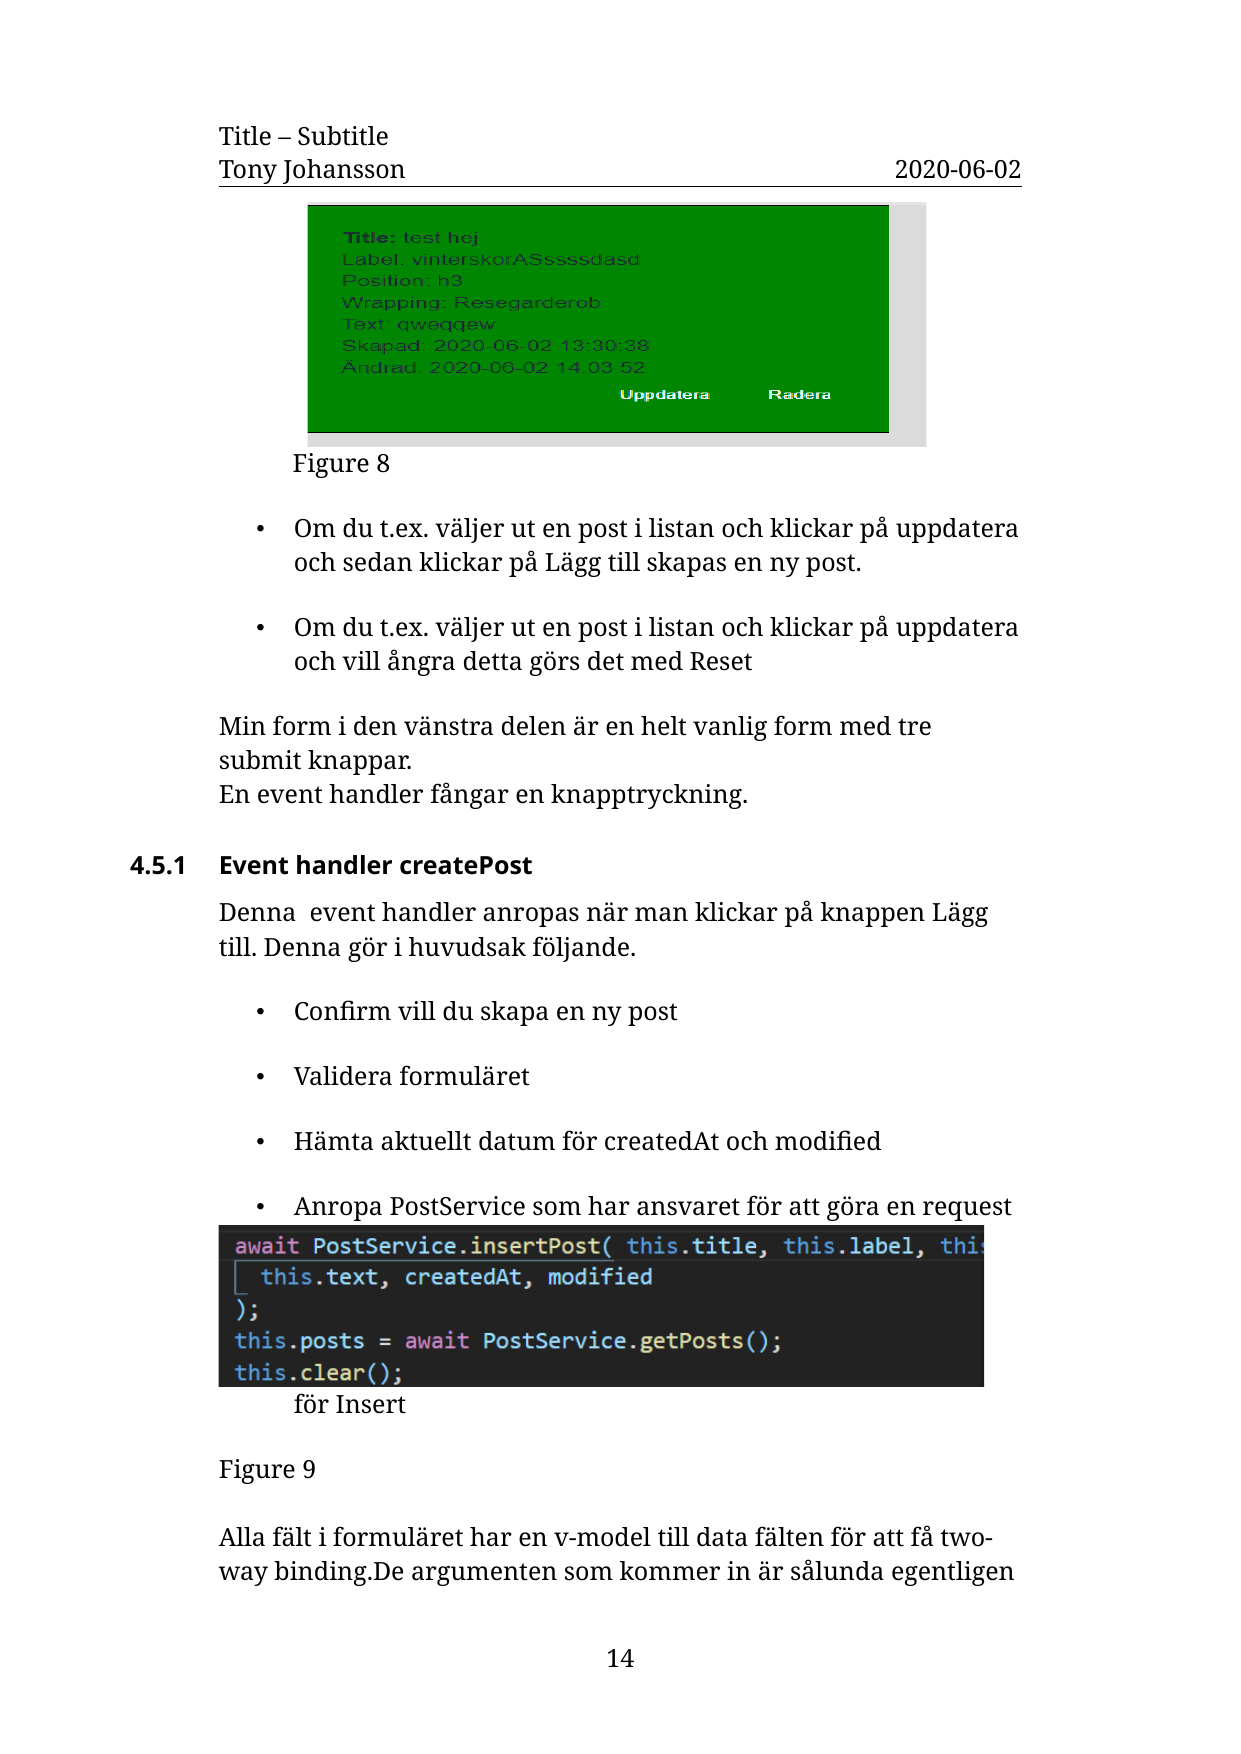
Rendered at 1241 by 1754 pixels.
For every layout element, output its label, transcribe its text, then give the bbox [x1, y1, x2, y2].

picture [218, 1225, 985, 1387]
list Anropa PostService som har ansvaret för att göra en request för Insert [256, 1188, 1022, 1421]
text Min form i den vänstra delen är en helt vanlig form med tre submit knappar. En event handler fångar en knapptryckning. [218, 709, 1022, 811]
list Validera formuläret [256, 1059, 1022, 1093]
subtitle Event handler createPost [130, 848, 1022, 882]
picture [307, 202, 927, 447]
list Confirm vill du skapa en ny post [256, 994, 1022, 1028]
list Hämta aktuellt datum för createdAt och modified [256, 1123, 1022, 1158]
list Om du t.ex. väljer ut en post i listan och klickar på uppdatera och sedan klickar på Lägg till skapas en ny post. [256, 511, 1022, 579]
text Figure 9 Alla fält i formuläret har en v-model till data fälten för att få two-way binding.De argumenten som kommer in är sålunda egentligen [218, 1452, 1022, 1588]
text Figure 8 [218, 216, 1022, 480]
text Denna event handler anropas när man klickar på knappen Lägg till. Denna gör i huvudsak följande. [218, 895, 1022, 963]
list Om du t.ex. väljer ut en post i listan och klickar på uppdatera och vill ångra detta görs det med Reset [256, 610, 1022, 678]
